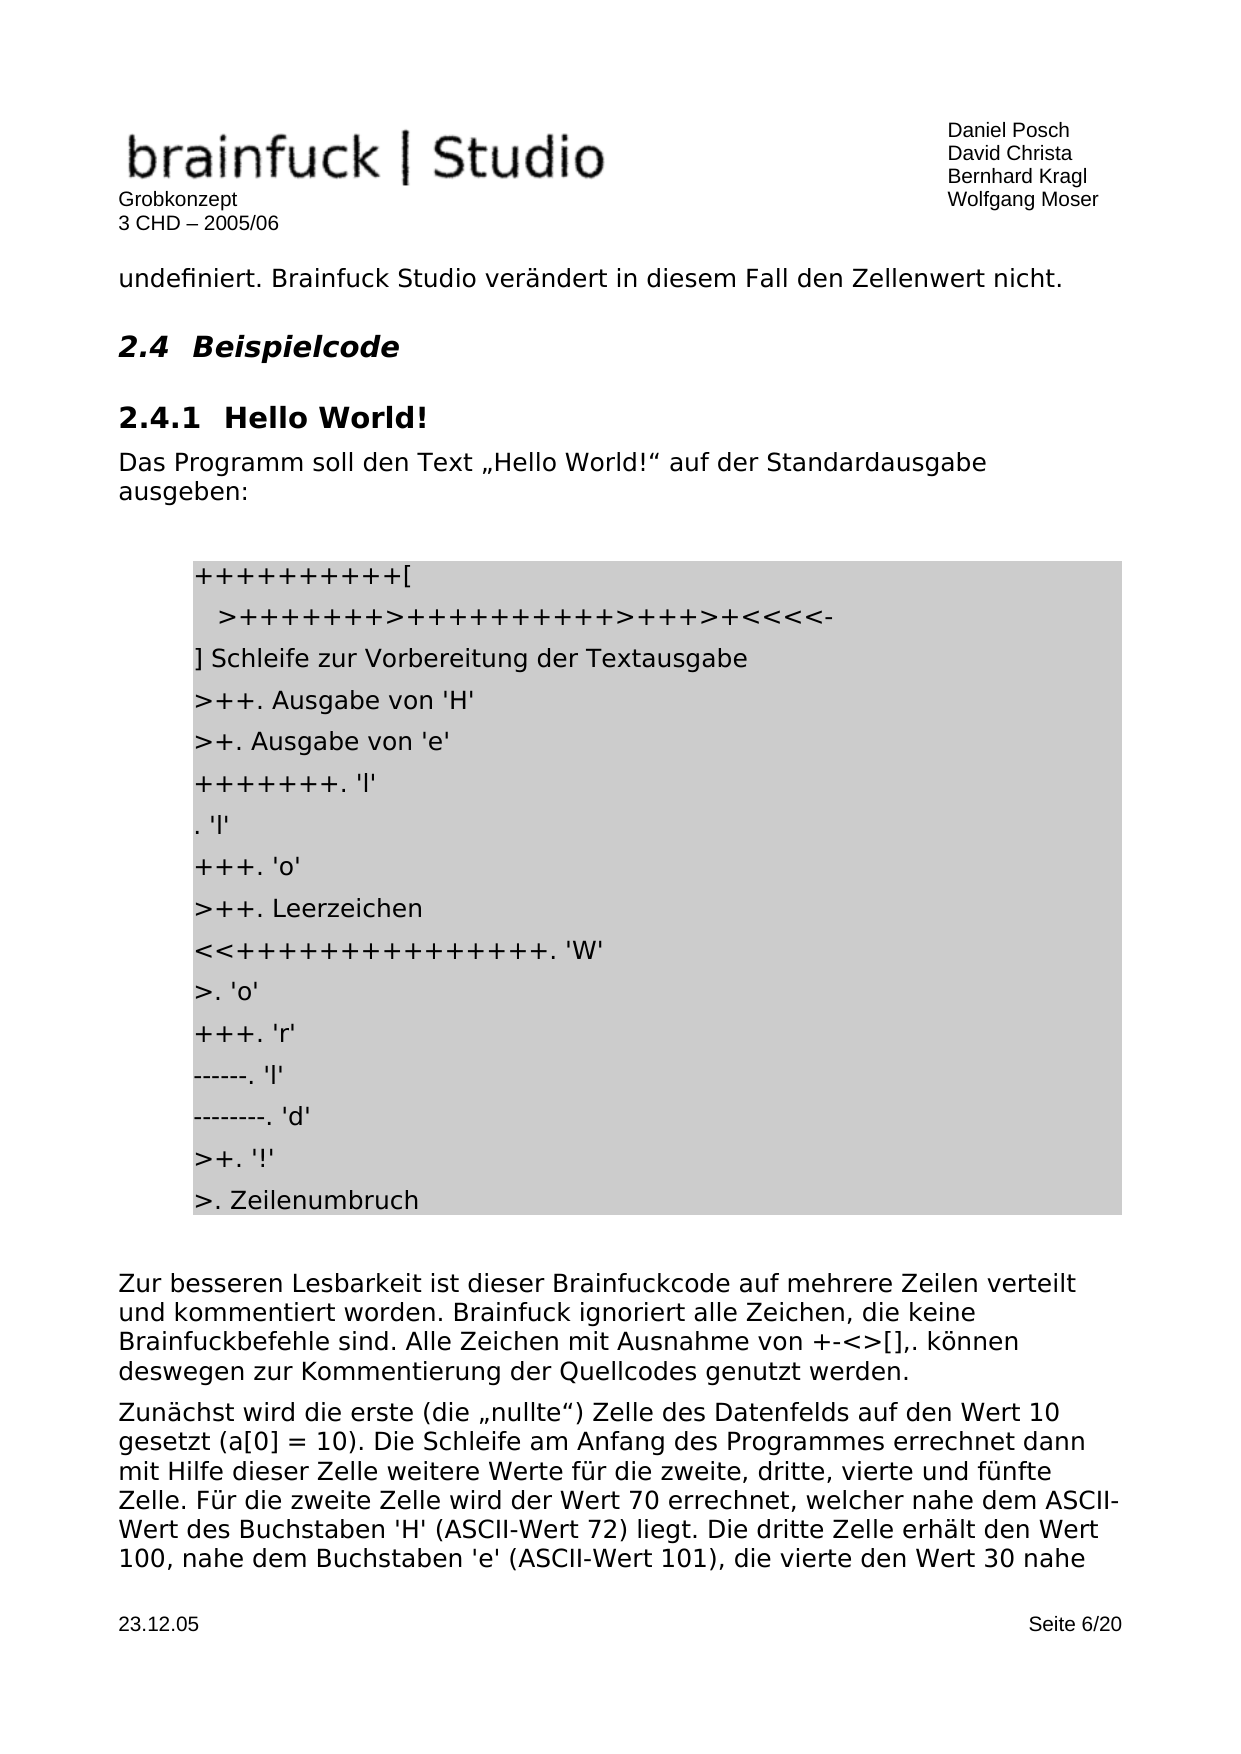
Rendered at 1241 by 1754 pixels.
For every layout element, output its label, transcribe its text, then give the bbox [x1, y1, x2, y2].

text Zunächst wird die erste (die „nullte“) Zelle des Datenfelds auf den Wert 10 gesetzt (a[0] = 10). Die Schleife am Anfang des Programmes errechnet dann mit Hilfe dieser Zelle weitere Werte für die zweite, dritte, vierte und fünfte Zelle. Für die zweite Zelle wird der Wert 70 errechnet, welcher nahe dem ASCII-Wert des Buchstaben 'H' (ASCII-Wert 72) liegt. Die dritte Zelle erhält den Wert 100, nahe dem Buchstaben 'e' (ASCII-Wert 101), die vierte den Wert 30 nahe [118, 1398, 1122, 1573]
text >+. '!' [193, 1144, 1122, 1173]
text +++. 'r' [193, 1019, 1122, 1048]
text . 'l' [193, 811, 1122, 840]
text >. Zeilenumbruch [193, 1186, 1122, 1215]
text Das Programm soll den Text „Hello World!“ auf der Standardausgabe ausgeben: [118, 448, 1122, 507]
text ++++++++++[ [193, 561, 1122, 590]
subtitle Beispielcode [118, 330, 1122, 364]
subtitle Hello World! [118, 402, 1122, 436]
text Zur besseren Lesbarkeit ist dieser Brainfuckcode auf mehrere Zeilen verteilt und kommentiert worden. Brainfuck ignoriert alle Zeichen, die keine Brainfuckbefehle sind. Alle Zeichen mit Ausnahme von +-<>[],. können deswegen zur Kommentierung der Quellcodes genutzt werden. [118, 1269, 1122, 1386]
text >++. Ausgabe von 'H' [193, 686, 1122, 715]
text ------. 'l' [193, 1061, 1122, 1090]
picture [118, 118, 609, 187]
text >+++++++>++++++++++>+++>+<<<<- [193, 602, 1122, 632]
text >++. Leerzeichen [193, 894, 1122, 923]
text >+. Ausgabe von 'e' [193, 727, 1122, 757]
text --------. 'd' [193, 1102, 1122, 1132]
text <<+++++++++++++++. 'W' [193, 936, 1122, 965]
text ] Schleife zur Vorbereitung der Textausgabe [193, 644, 1122, 673]
text >. 'o' [193, 977, 1122, 1007]
text +++++++. 'l' [193, 769, 1122, 798]
text undefiniert. Brainfuck Studio verändert in diesem Fall den Zellenwert nicht. [118, 264, 1122, 293]
text +++. 'o' [193, 852, 1122, 882]
